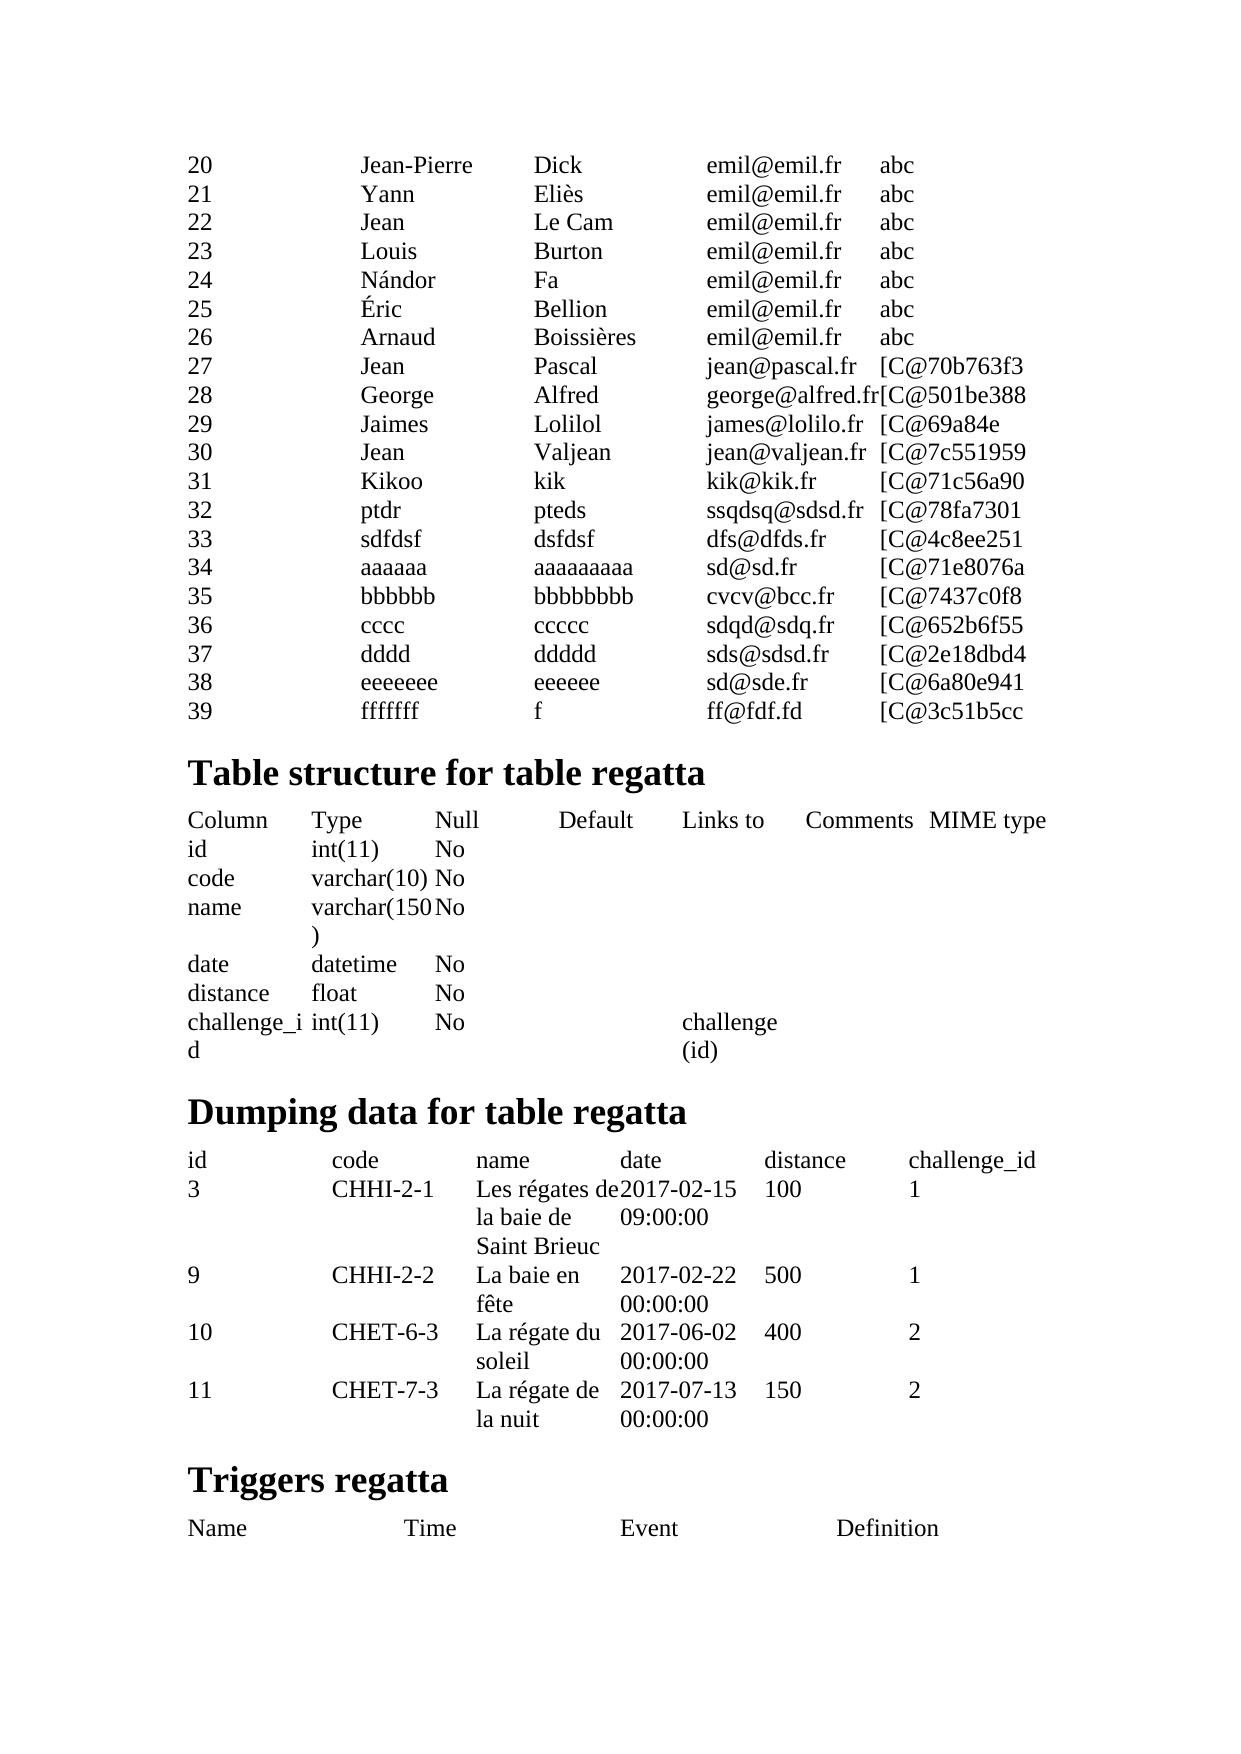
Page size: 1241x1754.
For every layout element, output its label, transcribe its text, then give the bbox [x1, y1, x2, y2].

table_cell sdqd@sdq.fr [706, 610, 879, 639]
table_cell sd@sd.fr [706, 553, 879, 581]
table_cell 29 [188, 409, 360, 437]
table_cell [C@3c51b5cc [880, 696, 1053, 725]
table_cell james@lolilo.fr [706, 409, 879, 437]
table_cell 23 [188, 236, 360, 265]
table_cell int(11) [311, 1007, 434, 1064]
table_cell [558, 1007, 682, 1064]
table_cell Le Cam [534, 208, 706, 236]
table_cell Valjean [534, 438, 706, 466]
table_cell int(11) [311, 834, 434, 863]
table_cell [682, 892, 805, 949]
table_header Default [558, 806, 682, 834]
table_cell La baie en fête [476, 1260, 620, 1317]
table_cell Boissières [534, 323, 706, 351]
table_cell [558, 978, 682, 1007]
table_cell Bellion [534, 294, 706, 322]
table_cell 2017-02-22 00:00:00 [620, 1260, 764, 1317]
table_cell [805, 892, 929, 949]
table_cell bbbbbbbb [534, 581, 706, 610]
table_cell [682, 949, 805, 978]
table_cell Arnaud [360, 323, 533, 351]
table_cell 21 [188, 179, 360, 207]
table_cell Yann [360, 179, 533, 207]
table_cell dfs@dfds.fr [706, 524, 879, 552]
table_cell 31 [188, 466, 360, 495]
table_cell ccccc [534, 610, 706, 639]
table_cell 2 [908, 1375, 1053, 1432]
table_header distance [764, 1145, 908, 1174]
table_cell eeeeeee [360, 668, 533, 696]
table_header Null [435, 806, 558, 834]
table_cell 34 [188, 553, 360, 581]
table_cell No [435, 978, 558, 1007]
table_cell 20 [188, 150, 360, 179]
table_cell Nándor [360, 265, 533, 294]
table_cell abc [880, 179, 1053, 207]
table_cell CHET-6-3 [332, 1318, 476, 1375]
table_cell [C@7437c0f8 [880, 581, 1053, 610]
table_cell 1 [908, 1260, 1053, 1317]
table_cell distance [188, 978, 311, 1007]
table_header id [188, 1145, 332, 1174]
table_cell 30 [188, 438, 360, 466]
table_cell No [435, 863, 558, 892]
table_cell id [188, 834, 311, 863]
table_cell 400 [764, 1318, 908, 1375]
table_cell sds@sdsd.fr [706, 639, 879, 667]
table_cell kik [534, 466, 706, 495]
table_header Time [404, 1513, 620, 1542]
table_cell abc [880, 265, 1053, 294]
table_cell 3 [188, 1174, 332, 1260]
table_header Name [188, 1513, 404, 1542]
table_cell [682, 834, 805, 863]
table_cell 35 [188, 581, 360, 610]
subtitle Dumping data for table regatta [187, 1089, 1053, 1132]
table_cell [805, 863, 929, 892]
table_cell f [534, 696, 706, 725]
table_header MIME type [929, 806, 1053, 834]
table_header name [476, 1145, 620, 1174]
table_cell float [311, 978, 434, 1007]
table_cell [C@71c56a90 [880, 466, 1053, 495]
table_cell [C@70b763f3 [880, 351, 1053, 380]
table_header Definition [836, 1513, 1053, 1542]
table_cell ff@fdf.fd [706, 696, 879, 725]
table_cell 150 [764, 1375, 908, 1432]
table_cell 2017-02-15 09:00:00 [620, 1174, 764, 1260]
table_header date [620, 1145, 764, 1174]
table_cell bbbbbb [360, 581, 533, 610]
table_cell Burton [534, 236, 706, 265]
table_cell 27 [188, 351, 360, 380]
table_cell dddd [360, 639, 533, 667]
table_cell abc [880, 236, 1053, 265]
table_cell jean@pascal.fr [706, 351, 879, 380]
table_cell Louis [360, 236, 533, 265]
table_cell george@alfred.fr [706, 380, 879, 409]
table_cell George [360, 380, 533, 409]
table_cell kik@kik.fr [706, 466, 879, 495]
table_cell Jean-Pierre [360, 150, 533, 179]
table_cell [C@69a84e [880, 409, 1053, 437]
table_cell [C@7c551959 [880, 438, 1053, 466]
table_cell emil@emil.fr [706, 236, 879, 265]
table_cell 38 [188, 668, 360, 696]
table_cell 26 [188, 323, 360, 351]
table_cell 2017-07-13 00:00:00 [620, 1375, 764, 1432]
table_cell varchar(150) [311, 892, 434, 949]
table_cell cvcv@bcc.fr [706, 581, 879, 610]
table_cell Jean [360, 351, 533, 380]
table_cell varchar(10) [311, 863, 434, 892]
table_cell emil@emil.fr [706, 323, 879, 351]
table_cell emil@emil.fr [706, 150, 879, 179]
table_cell jean@valjean.fr [706, 438, 879, 466]
table_cell 500 [764, 1260, 908, 1317]
table_cell 1 [908, 1174, 1053, 1260]
table_cell cccc [360, 610, 533, 639]
table_cell [805, 1007, 929, 1064]
table_cell [805, 949, 929, 978]
table_cell emil@emil.fr [706, 208, 879, 236]
table_cell No [435, 892, 558, 949]
table_cell eeeeee [534, 668, 706, 696]
table_cell ptdr [360, 495, 533, 524]
table_cell aaaaaaaaa [534, 553, 706, 581]
table_cell [929, 1007, 1053, 1064]
table_cell No [435, 834, 558, 863]
table_cell code [188, 863, 311, 892]
subtitle Table structure for table regatta [187, 750, 1053, 793]
table_cell 24 [188, 265, 360, 294]
table_cell 2017-06-02 00:00:00 [620, 1318, 764, 1375]
table_cell [558, 863, 682, 892]
table_cell 11 [188, 1375, 332, 1432]
table_cell 2 [908, 1318, 1053, 1375]
table_cell emil@emil.fr [706, 294, 879, 322]
table_cell Fa [534, 265, 706, 294]
table_cell emil@emil.fr [706, 265, 879, 294]
table_cell pteds [534, 495, 706, 524]
table_cell abc [880, 150, 1053, 179]
table_cell Eliès [534, 179, 706, 207]
table_cell [682, 863, 805, 892]
table_cell name [188, 892, 311, 949]
table_cell [682, 978, 805, 1007]
table_cell 9 [188, 1260, 332, 1317]
table_cell ssqdsq@sdsd.fr [706, 495, 879, 524]
table_header Comments [805, 806, 929, 834]
table_cell No [435, 949, 558, 978]
table_cell 28 [188, 380, 360, 409]
table_header Event [620, 1513, 836, 1542]
table_header Type [311, 806, 434, 834]
table_cell [558, 892, 682, 949]
table_cell 25 [188, 294, 360, 322]
table_cell 32 [188, 495, 360, 524]
table_cell [C@501be388 [880, 380, 1053, 409]
table_cell 37 [188, 639, 360, 667]
table_cell [558, 834, 682, 863]
table_cell Éric [360, 294, 533, 322]
table_cell [C@78fa7301 [880, 495, 1053, 524]
table_cell sd@sde.fr [706, 668, 879, 696]
table_header challenge_id [908, 1145, 1053, 1174]
table_cell Alfred [534, 380, 706, 409]
table_cell Jean [360, 438, 533, 466]
table_cell 36 [188, 610, 360, 639]
table_cell Lolilol [534, 409, 706, 437]
table_cell abc [880, 323, 1053, 351]
table_cell 10 [188, 1318, 332, 1375]
table_cell 39 [188, 696, 360, 725]
table_cell Dick [534, 150, 706, 179]
table_cell Jean [360, 208, 533, 236]
table_cell [C@652b6f55 [880, 610, 1053, 639]
table_cell challenge (id) [682, 1007, 805, 1064]
table_cell [805, 834, 929, 863]
table_cell La régate de la nuit [476, 1375, 620, 1432]
table_cell [C@2e18dbd4 [880, 639, 1053, 667]
table_cell Jaimes [360, 409, 533, 437]
table_cell Pascal [534, 351, 706, 380]
table_cell abc [880, 208, 1053, 236]
table_cell Les régates de la baie de Saint Brieuc [476, 1174, 620, 1260]
table_cell datetime [311, 949, 434, 978]
table_cell abc [880, 294, 1053, 322]
table_cell dsfdsf [534, 524, 706, 552]
table_cell Kikoo [360, 466, 533, 495]
table_cell date [188, 949, 311, 978]
table_cell aaaaaa [360, 553, 533, 581]
table_cell challenge_id [188, 1007, 311, 1064]
table_cell ddddd [534, 639, 706, 667]
table_cell No [435, 1007, 558, 1064]
table_cell CHHI-2-2 [332, 1260, 476, 1317]
table_header Links to [682, 806, 805, 834]
table_cell [C@71e8076a [880, 553, 1053, 581]
table_cell [558, 949, 682, 978]
table_cell CHET-7-3 [332, 1375, 476, 1432]
table_cell CHHI-2-1 [332, 1174, 476, 1260]
table_cell 33 [188, 524, 360, 552]
table_cell [C@4c8ee251 [880, 524, 1053, 552]
table_header code [332, 1145, 476, 1174]
table_cell emil@emil.fr [706, 179, 879, 207]
table_cell sdfdsf [360, 524, 533, 552]
table_header Column [188, 806, 311, 834]
subtitle Triggers regatta [187, 1457, 1053, 1501]
table_cell fffffff [360, 696, 533, 725]
table_cell La régate du soleil [476, 1318, 620, 1375]
table_cell 100 [764, 1174, 908, 1260]
table_cell [C@6a80e941 [880, 668, 1053, 696]
table_cell [805, 978, 929, 1007]
table_cell 22 [188, 208, 360, 236]
